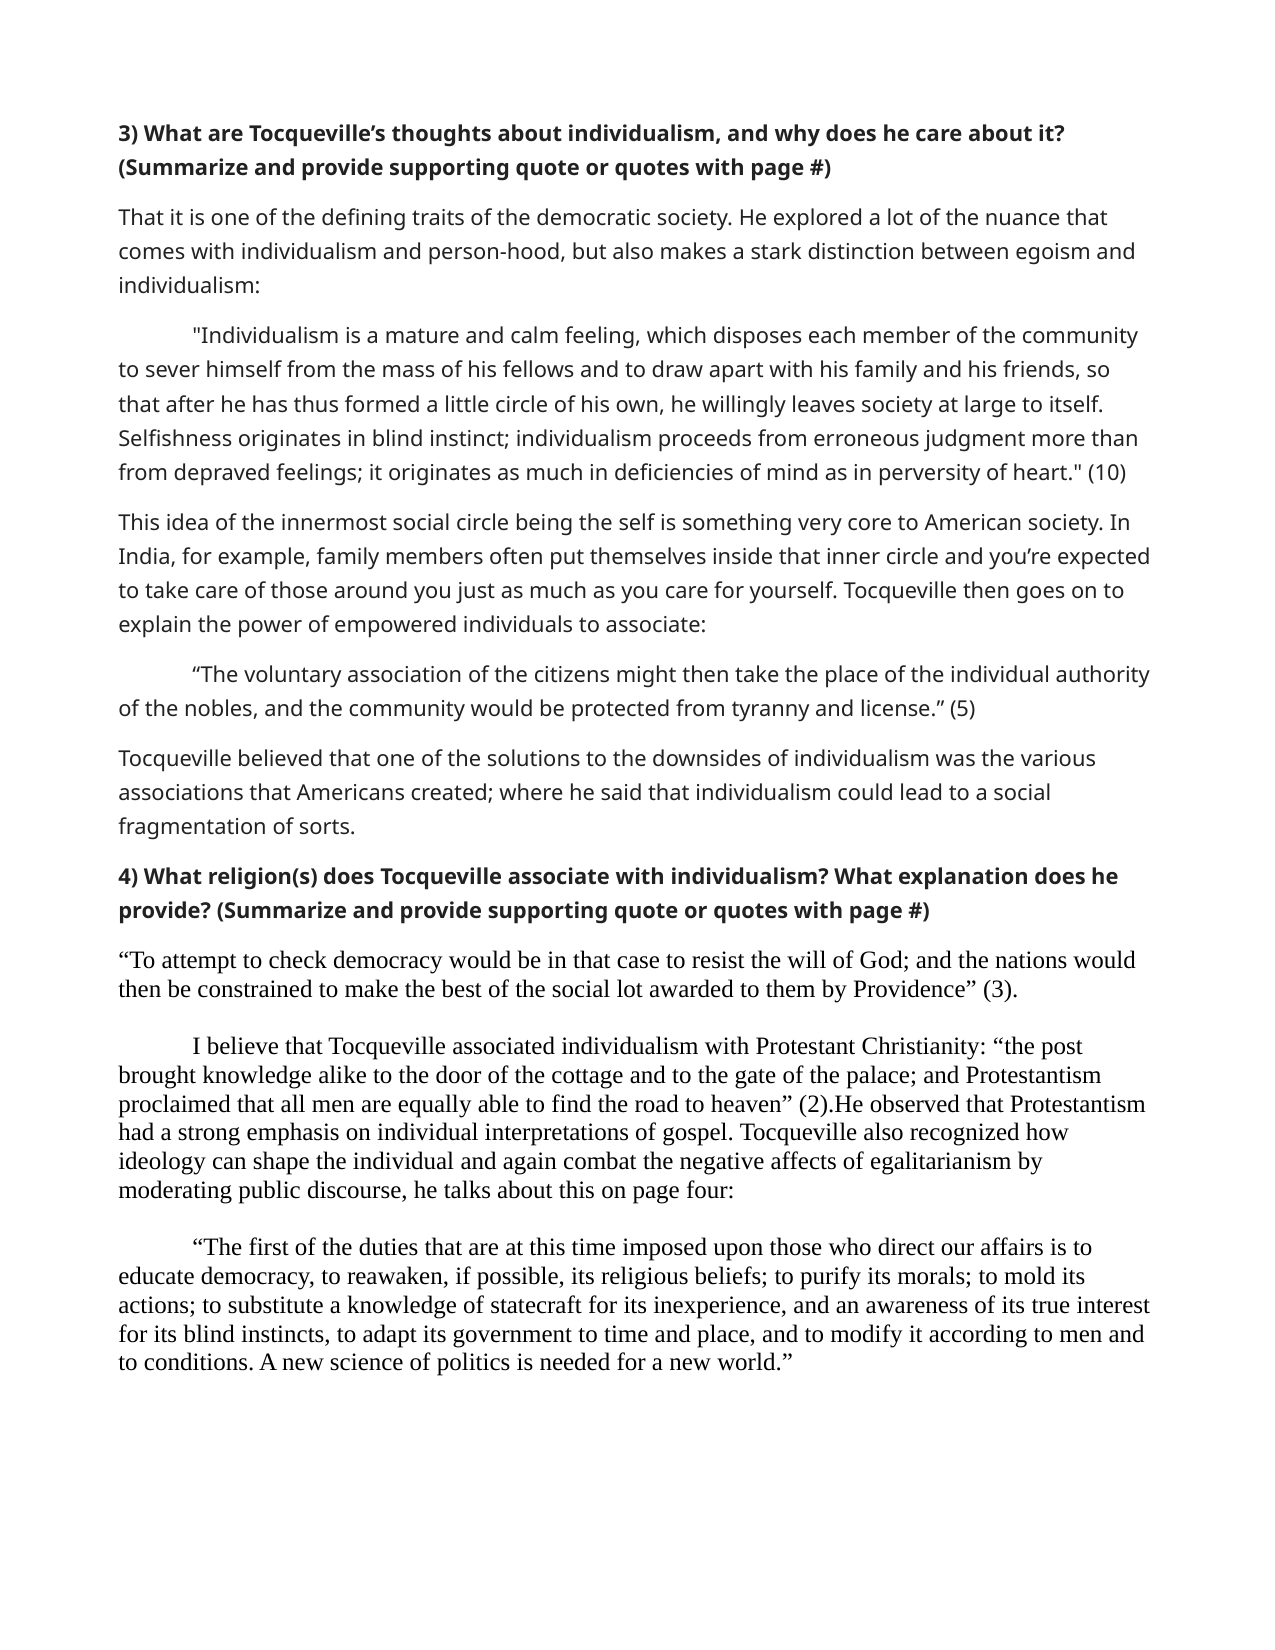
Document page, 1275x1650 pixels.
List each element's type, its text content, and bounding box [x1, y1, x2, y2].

text “The voluntary association of the citizens might then take the place of the individual authority of the nobles, and the community would be protected from tyranny and license.” (5) [118, 659, 1157, 723]
text “The first of the duties that are at this time imposed upon those who direct our affairs is to educate democracy, to reawaken, if possible, its religious beliefs; to purify its morals; to mold its actions; to substitute a knowledge of statecraft for its inexperience, and an awareness of its true interest for its blind instincts, to adapt its government to time and place, and to modify it according to men and to conditions. A new science of politics is needed for a new world.” [118, 1232, 1157, 1376]
text That it is one of the defining traits of the democratic society. He explored a lot of the nuance that comes with individualism and person-hood, but also makes a stark distinction between egoism and individualism: [118, 202, 1157, 300]
text 3) What are Tocqueville’s thoughts about individualism, and why does he care about it? (Summarize and provide supporting quote or quotes with page #) [118, 118, 1157, 182]
text I believe that Tocqueville associated individualism with Protestant Christianity: “the post brought knowledge alike to the door of the cottage and to the gate of the palace; and Protestantism proclaimed that all men are equally able to find the road to heaven” (2).He observed that Protestantism had a strong emphasis on individual interpretations of gospel. Tocqueville also recognized how ideology can shape the individual and again combat the negative affects of egalitarianism by moderating public discourse, he talks about this on page four: [118, 1031, 1157, 1204]
text “To attempt to check democracy would be in that case to resist the will of God; and the nations would then be constrained to make the best of the social lot awarded to them by Providence” (3). [118, 945, 1157, 1002]
text "Individualism is a mature and calm feeling, which disposes each member of the community to sever himself from the mass of his fellows and to draw apart with his family and his friends, so that after he has thus formed a little circle of his own, he willingly leaves society at large to itself. Selfishness originates in blind instinct; individualism proceeds from erroneous judgment more than from depraved feelings; it originates as much in deficiencies of mind as in perversity of heart." (10) [118, 320, 1157, 487]
text 4) What religion(s) does Tocqueville associate with individualism? What explanation does he provide? (Summarize and provide supporting quote or quotes with page #) [118, 861, 1157, 925]
text Tocqueville believed that one of the solutions to the downsides of individualism was the various associations that Americans created; where he said that individualism could lead to a social fragmentation of sorts. [118, 743, 1157, 841]
text This idea of the innermost social circle being the self is something very core to American society. In India, for example, family members often put themselves inside that inner circle and you’re expected to take care of those around you just as much as you care for yourself. Tocqueville then goes on to explain the power of empowered individuals to associate: [118, 507, 1157, 639]
